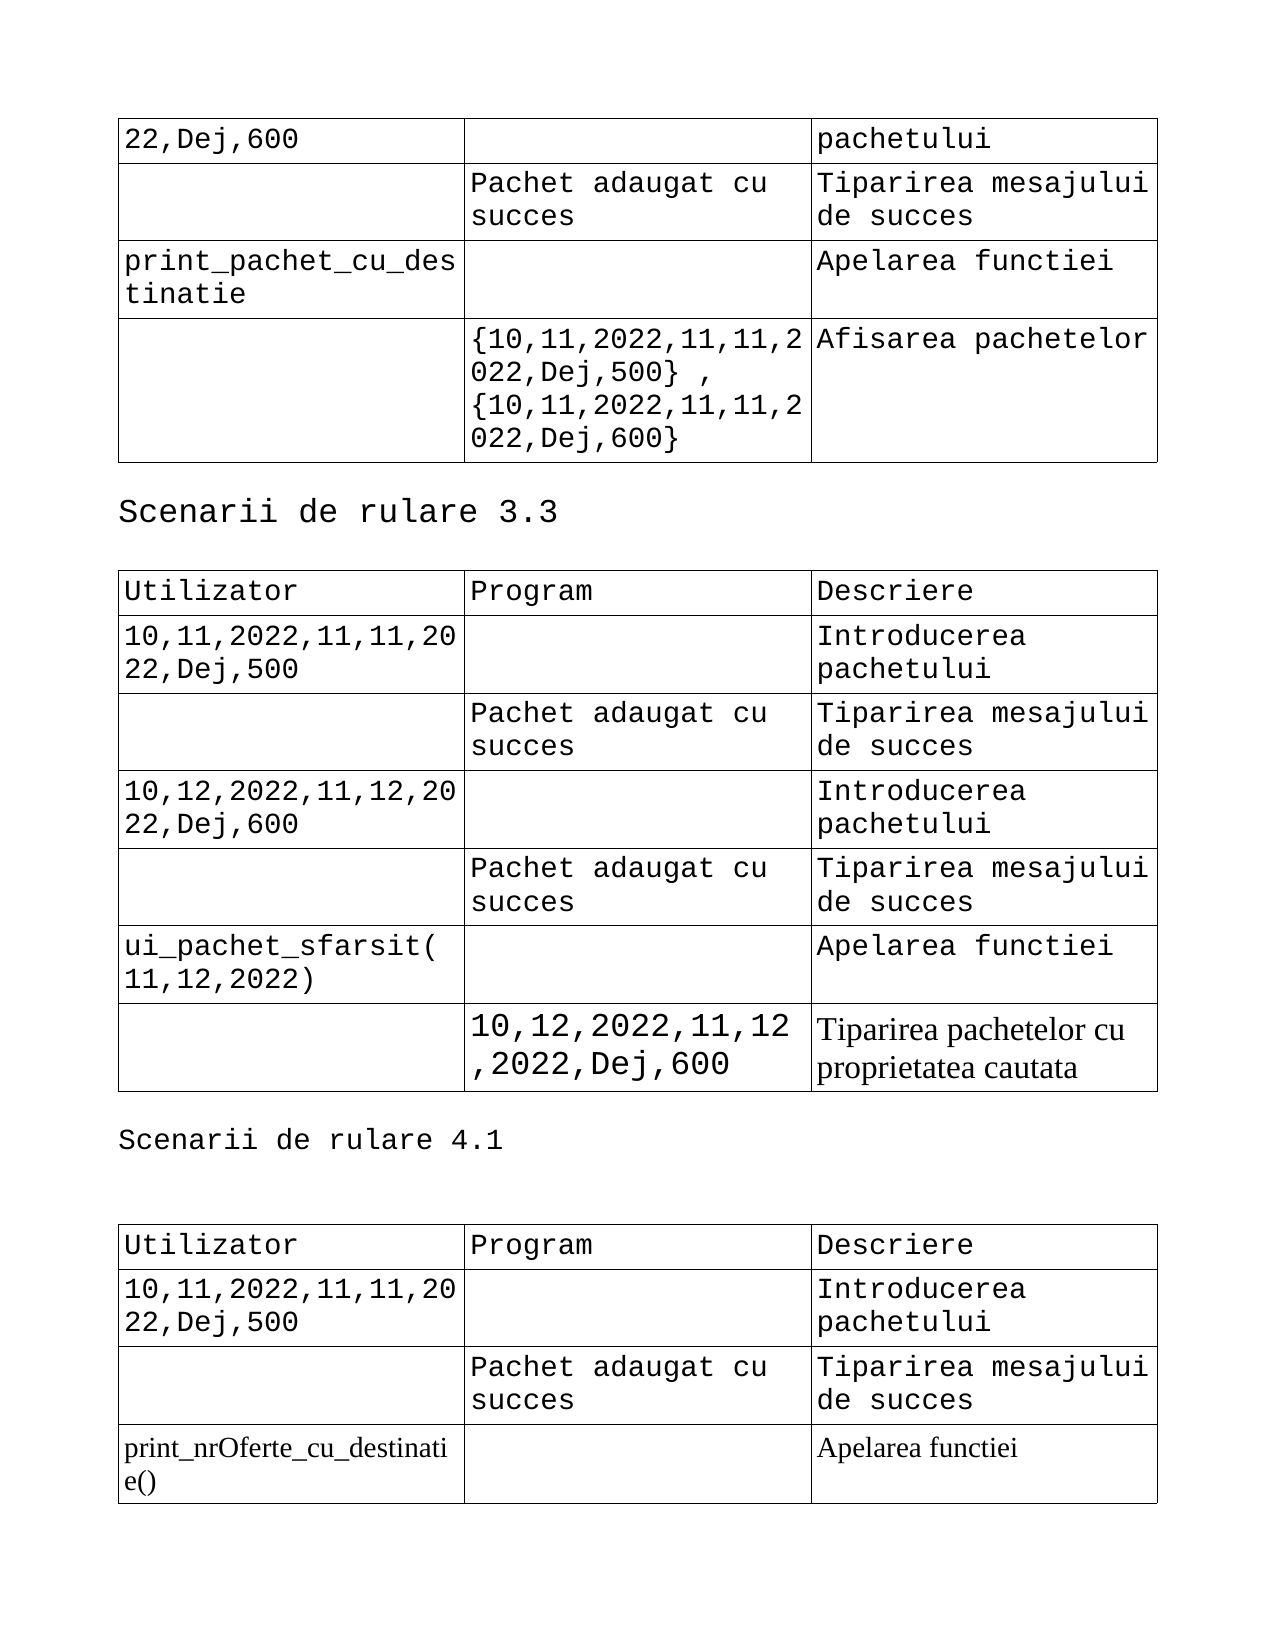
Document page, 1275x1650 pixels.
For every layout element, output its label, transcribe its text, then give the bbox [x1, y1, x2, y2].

table_cell Pachet adaugat cu succes [465, 694, 811, 770]
table_cell Tiparirea mesajului de succes [812, 1347, 1157, 1424]
table_header 10,12,2022,11,12,2022,Dej,600 [465, 1004, 811, 1091]
table_cell [119, 164, 464, 240]
table_cell ui_pachet_sfarsit( 11,12,2022) [119, 926, 464, 1003]
table_cell Pachet adaugat cu succes [465, 1347, 811, 1424]
table_header Program [465, 1225, 811, 1269]
table_cell [465, 771, 811, 848]
table_cell [119, 849, 464, 925]
table_header {10,11,2022,11,11,2022,Dej,500} , {10,11,2022,11,11,2022,Dej,600} [465, 319, 811, 462]
table_cell [465, 119, 811, 163]
table_cell Tiparirea mesajului de succes [812, 849, 1157, 925]
table_cell [465, 1270, 811, 1346]
table_header Utilizator [119, 1225, 464, 1269]
table_cell Pachet adaugat cu succes [465, 164, 811, 240]
table_cell pachetului [812, 119, 1157, 163]
table_header Apelarea functiei [812, 1425, 1157, 1503]
table_cell [119, 1347, 464, 1424]
table_cell 10,11,2022,11,11,2022,Dej,500 [119, 1270, 464, 1346]
table_cell Introducerea pachetului [812, 1270, 1157, 1346]
table_cell Pachet adaugat cu succes [465, 849, 811, 925]
text Scenarii de rulare 4.1 [118, 1125, 1157, 1158]
table_header [465, 1425, 811, 1503]
table_cell Tiparirea mesajului de succes [812, 694, 1157, 770]
table_cell Introducerea pachetului [812, 771, 1157, 848]
table_header [119, 1004, 464, 1091]
table_cell Apelarea functiei [812, 241, 1157, 318]
table_header Descriere [812, 1225, 1157, 1269]
table_cell Tiparirea mesajului de succes [812, 164, 1157, 240]
table_cell [119, 694, 464, 770]
table_header Afisarea pachetelor [812, 319, 1157, 462]
table_cell [465, 616, 811, 693]
table_header Utilizator [119, 571, 464, 615]
table_cell Apelarea functiei [812, 926, 1157, 1003]
table_header print_nrOferte_cu_destinatie() [119, 1425, 464, 1503]
table_header [119, 319, 464, 462]
text Scenarii de rulare 3.3 [118, 495, 1157, 533]
table_cell 10,12,2022,11,12,2022,Dej,600 [119, 771, 464, 848]
table_header Tiparirea pachetelor cu proprietatea cautata [812, 1004, 1157, 1091]
table_header Program [465, 571, 811, 615]
table_cell [465, 926, 811, 1003]
table_cell print_pachet_cu_destinatie [119, 241, 464, 318]
table_cell Introducerea pachetului [812, 616, 1157, 693]
table_cell [465, 241, 811, 318]
table_header Descriere [812, 571, 1157, 615]
table_cell 22,Dej,600 [119, 119, 464, 163]
table_cell 10,11,2022,11,11,2022,Dej,500 [119, 616, 464, 693]
